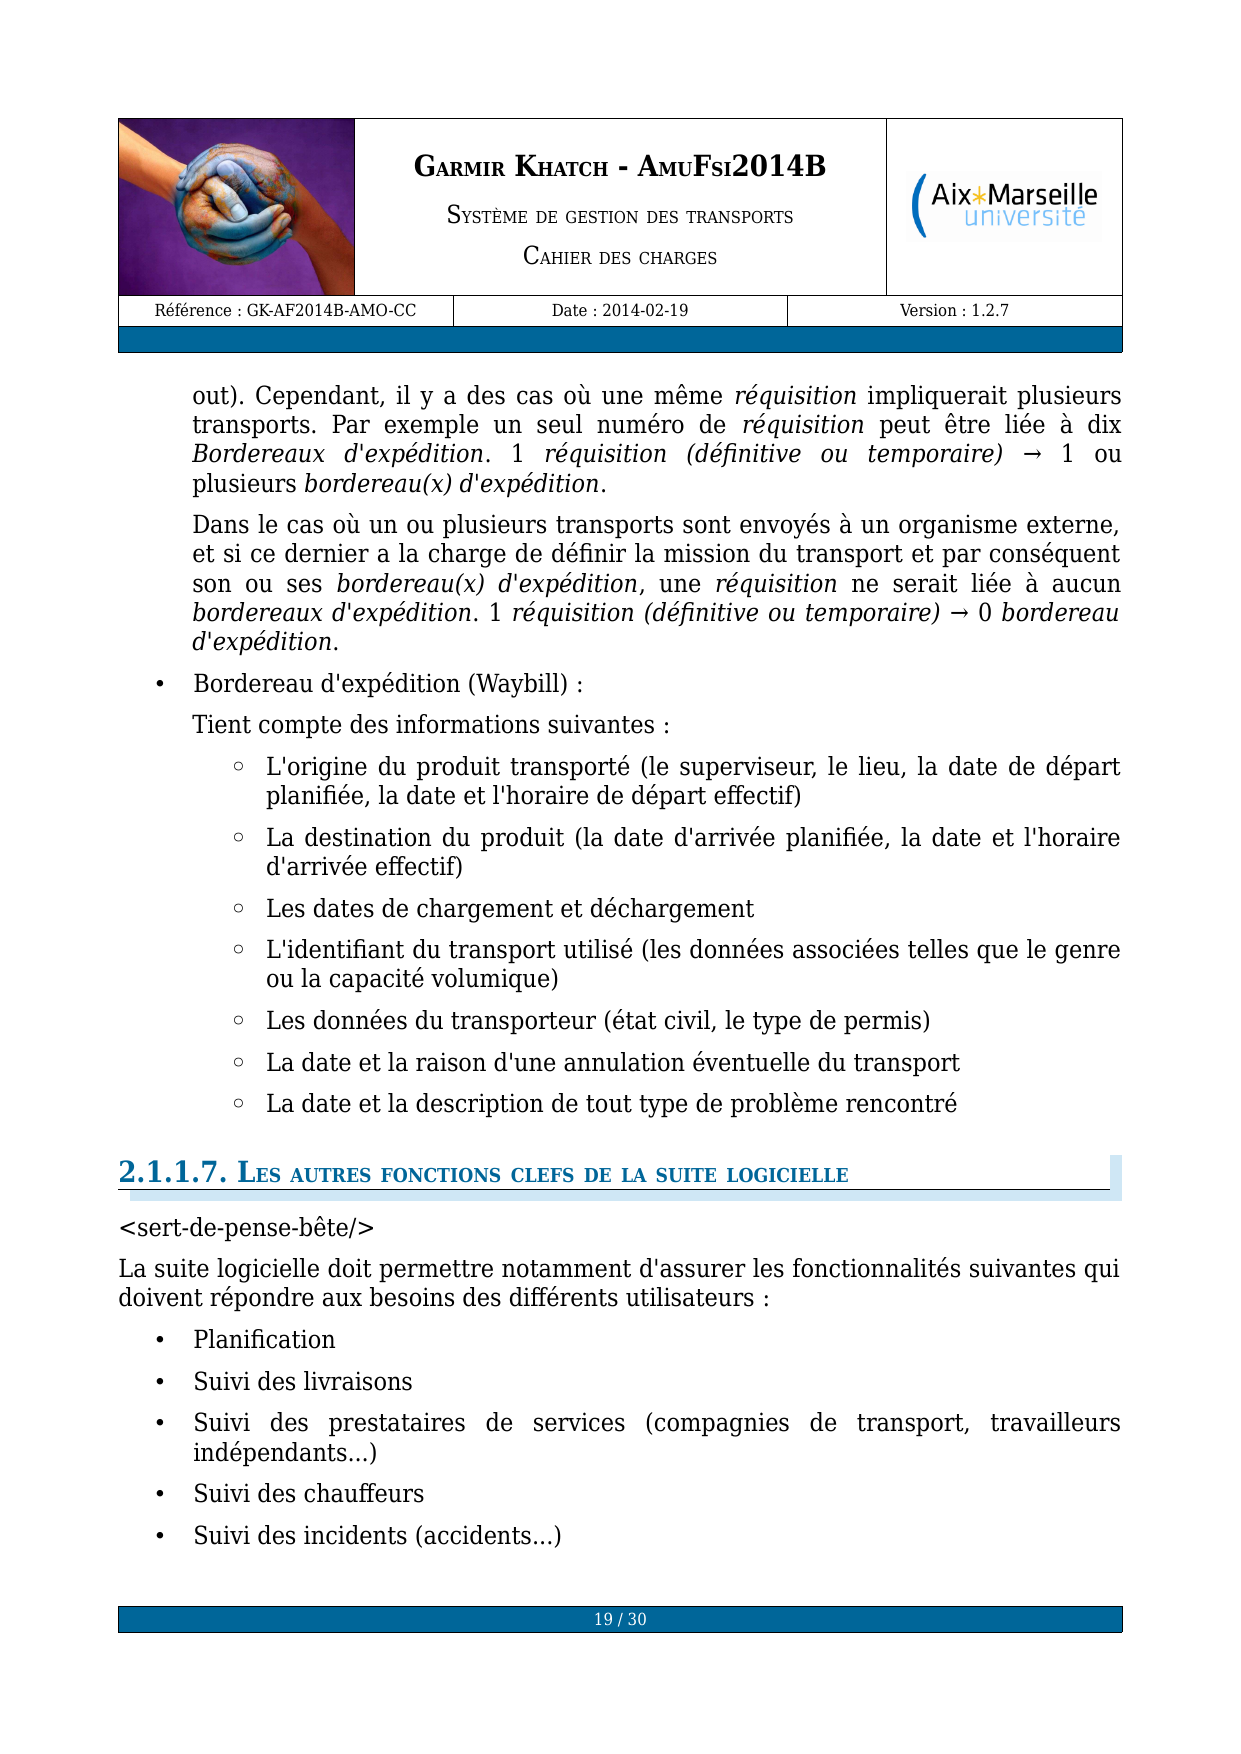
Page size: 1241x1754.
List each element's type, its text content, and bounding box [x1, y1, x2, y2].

text La suite logicielle doit permettre notamment d'assurer les fonctionnalités suivantes qui doivent répondre aux besoins des différents utilisateurs : [118, 1254, 1122, 1313]
list Suivi des chauffeurs [156, 1479, 1122, 1509]
list La destination du produit (la date d'arrivée planifiée, la date et l'horaire d'arrivée effectif) [228, 823, 1122, 881]
list Bordereau d'expédition (Waybill) : [156, 669, 1122, 698]
list La date et la description de tout type de problème rencontré [228, 1089, 1122, 1119]
list Les dates de chargement et déchargement [228, 894, 1122, 923]
list Suivi des livraisons [156, 1367, 1122, 1396]
text out). Cependant, il y a des cas où une même réquisition impliquerait plusieurs transports. Par exemple un seul numéro de réquisition peut être liée à dix Bordereaux d'expédition. 1 réquisition (définitive ou temporaire) → 1 ou plusieurs bordereau(x) d'expédition. [192, 381, 1122, 498]
list L'identifiant du transport utilisé (les données associées telles que le genre ou la capacité volumique) [228, 935, 1122, 994]
list Suivi des incidents (accidents...) [156, 1521, 1122, 1550]
text Dans le cas où un ou plusieurs transports sont envoyés à un organisme externe, et si ce dernier a la charge de définir la mission du transport et par conséquent son ou ses bordereau(x) d'expédition, une réquisition ne serait liée à aucun bordereaux d'expédition. 1 réquisition (définitive ou temporaire) → 0 bordereau d'expédition. [192, 510, 1122, 656]
picture [887, 126, 1122, 288]
list Suivi des prestataires de services (compagnies de transport, travailleurs indépendants...) [156, 1409, 1122, 1467]
list Planification [156, 1325, 1122, 1354]
list L'origine du produit transporté (le superviseur, le lieu, la date de départ planifiée, la date et l'horaire de départ effectif) [228, 752, 1122, 810]
list La date et la raison d'une annulation éventuelle du transport [228, 1048, 1122, 1077]
text <sert-de-pense-bête/> [118, 1213, 1122, 1242]
text Tient compte des informations suivantes : [192, 710, 1122, 739]
picture [119, 119, 354, 295]
list Les données du transporteur (état civil, le type de permis) [228, 1006, 1122, 1035]
subtitle Les autres fonctions clefs de la suite logicielle [118, 1155, 1110, 1189]
